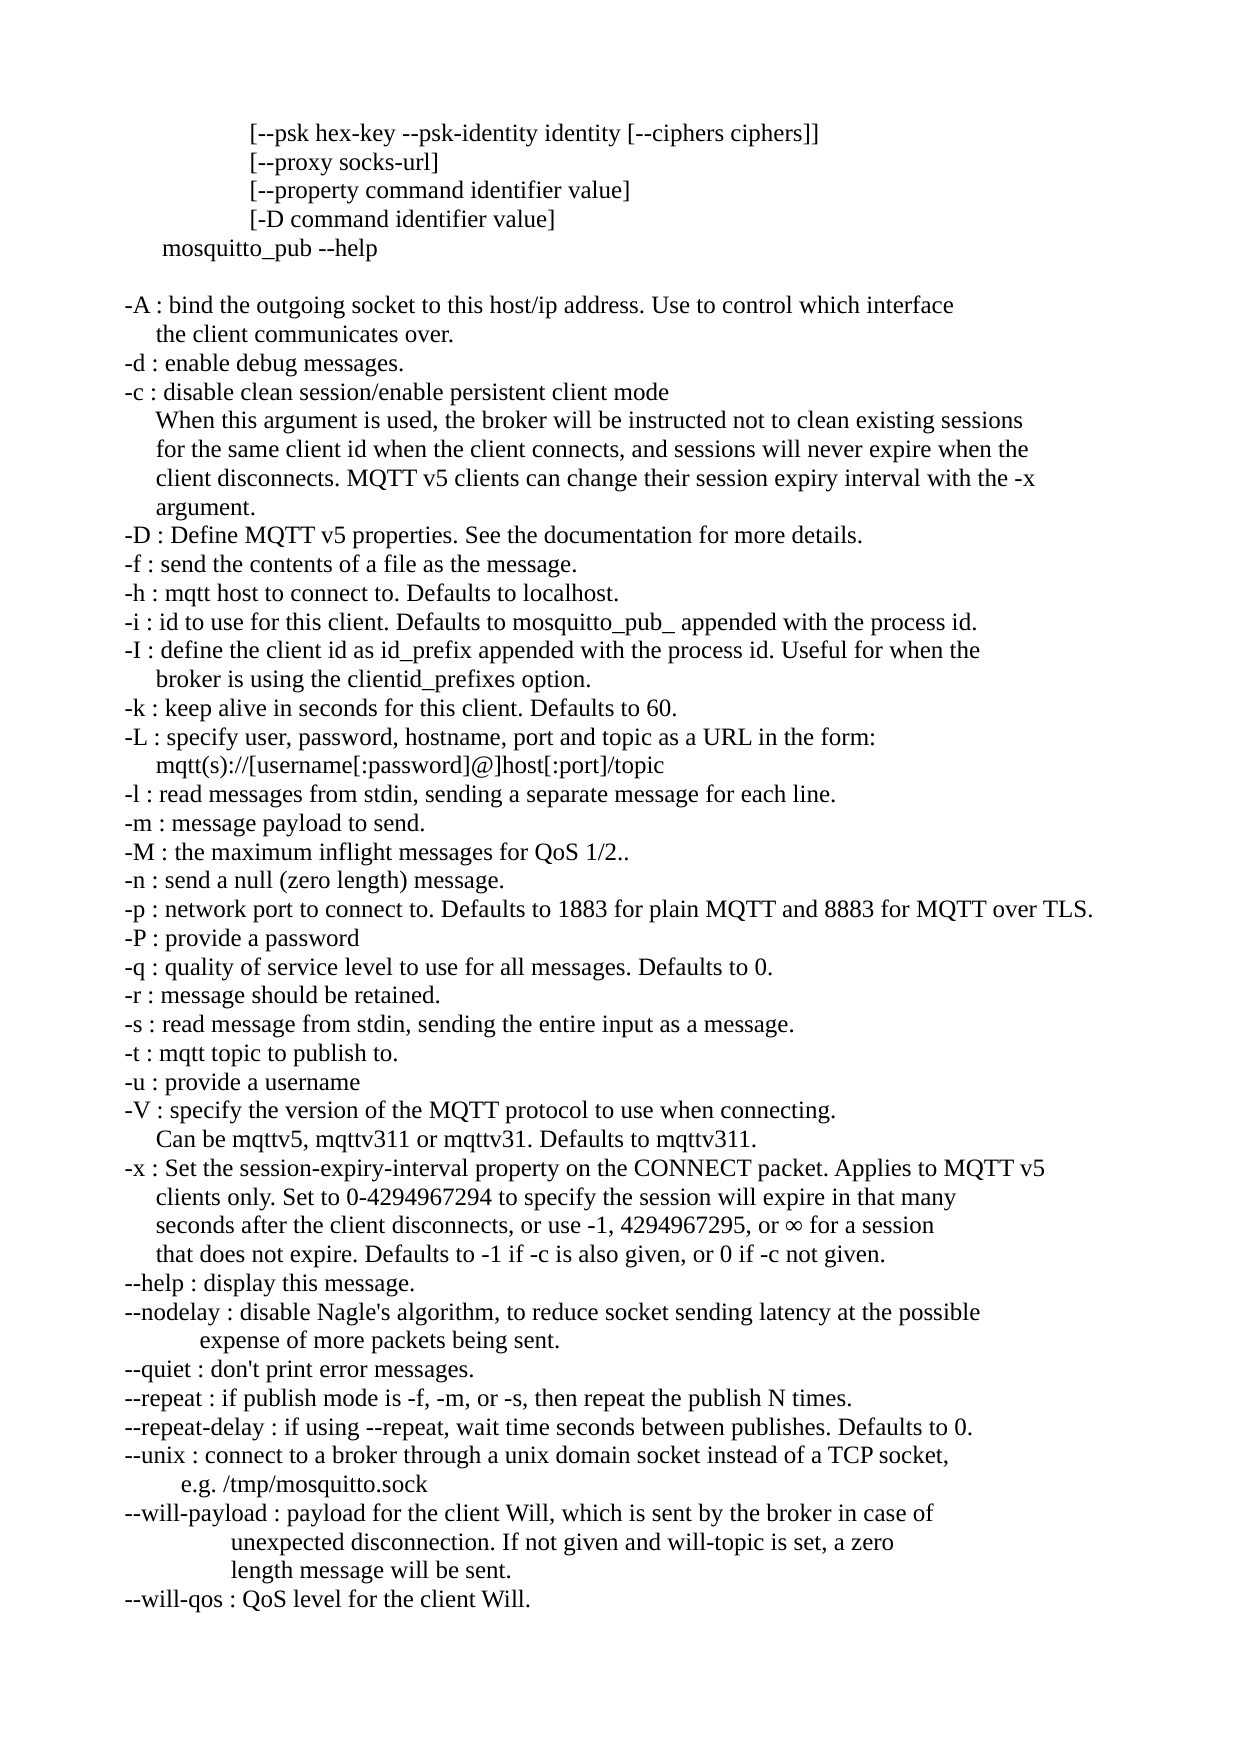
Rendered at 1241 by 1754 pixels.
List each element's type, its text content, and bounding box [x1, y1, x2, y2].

text expense of more packets being sent. [118, 1326, 1122, 1354]
text --will-payload : payload for the client Will, which is sent by the broker in case of [118, 1498, 1122, 1527]
text -s : read message from stdin, sending the entire input as a message. [118, 1009, 1122, 1038]
text --will-qos : QoS level for the client Will. [118, 1584, 1122, 1613]
text --unix : connect to a broker through a unix domain socket instead of a TCP socket, [118, 1441, 1122, 1469]
text -r : message should be retained. [118, 981, 1122, 1009]
text -k : keep alive in seconds for this client. Defaults to 60. [118, 693, 1122, 722]
text -h : mqtt host to connect to. Defaults to localhost. [118, 578, 1122, 607]
text [--proxy socks-url] [118, 147, 1122, 176]
text -D : Define MQTT v5 properties. See the documentation for more details. [118, 521, 1122, 549]
text length message will be sent. [118, 1556, 1122, 1584]
text -c : disable clean session/enable persistent client mode [118, 377, 1122, 406]
text -V : specify the version of the MQTT protocol to use when connecting. [118, 1096, 1122, 1124]
text --quiet : don't print error messages. [118, 1354, 1122, 1383]
text seconds after the client disconnects, or use -1, 4294967295, or ∞ for a session [118, 1211, 1122, 1239]
text -M : the maximum inflight messages for QoS 1/2.. [118, 837, 1122, 866]
text argument. [118, 492, 1122, 521]
text clients only. Set to 0-4294967294 to specify the session will expire in that many [118, 1182, 1122, 1211]
text -p : network port to connect to. Defaults to 1883 for plain MQTT and 8883 for MQTT over TLS. [118, 894, 1122, 923]
text the client communicates over. [118, 319, 1122, 348]
text [--psk hex-key --psk-identity identity [--ciphers ciphers]] [118, 118, 1122, 147]
text for the same client id when the client connects, and sessions will never expire when the [118, 434, 1122, 463]
text -P : provide a password [118, 923, 1122, 952]
text [-D command identifier value] [118, 204, 1122, 233]
text -x : Set the session-expiry-interval property on the CONNECT packet. Applies to MQTT v5 [118, 1153, 1122, 1182]
text mosquitto_pub --help [118, 233, 1122, 262]
text mqtt(s)://[username[:password]@]host[:port]/topic [118, 751, 1122, 779]
text broker is using the clientid_prefixes option. [118, 664, 1122, 693]
text that does not expire. Defaults to -1 if -c is also given, or 0 if -c not given. [118, 1239, 1122, 1268]
text -m : message payload to send. [118, 808, 1122, 837]
text --repeat-delay : if using --repeat, wait time seconds between publishes. Defaults to 0. [118, 1412, 1122, 1441]
text e.g. /tmp/mosquitto.sock [118, 1469, 1122, 1498]
text client disconnects. MQTT v5 clients can change their session expiry interval with the -x [118, 463, 1122, 492]
text When this argument is used, the broker will be instructed not to clean existing sessions [118, 406, 1122, 434]
text --nodelay : disable Nagle's algorithm, to reduce socket sending latency at the possible [118, 1297, 1122, 1326]
text [--property command identifier value] [118, 176, 1122, 204]
text -A : bind the outgoing socket to this host/ip address. Use to control which interface [118, 291, 1122, 319]
text -d : enable debug messages. [118, 348, 1122, 377]
text -t : mqtt topic to publish to. [118, 1038, 1122, 1067]
text --help : display this message. [118, 1268, 1122, 1297]
text -q : quality of service level to use for all messages. Defaults to 0. [118, 952, 1122, 981]
text -i : id to use for this client. Defaults to mosquitto_pub_ appended with the process id. [118, 607, 1122, 636]
text Can be mqttv5, mqttv311 or mqttv31. Defaults to mqttv311. [118, 1124, 1122, 1153]
text -I : define the client id as id_prefix appended with the process id. Useful for when the [118, 636, 1122, 664]
text unexpected disconnection. If not given and will-topic is set, a zero [118, 1527, 1122, 1556]
text -f : send the contents of a file as the message. [118, 549, 1122, 578]
text -l : read messages from stdin, sending a separate message for each line. [118, 779, 1122, 808]
text -L : specify user, password, hostname, port and topic as a URL in the form: [118, 722, 1122, 751]
text -u : provide a username [118, 1067, 1122, 1096]
text -n : send a null (zero length) message. [118, 866, 1122, 894]
text --repeat : if publish mode is -f, -m, or -s, then repeat the publish N times. [118, 1383, 1122, 1412]
